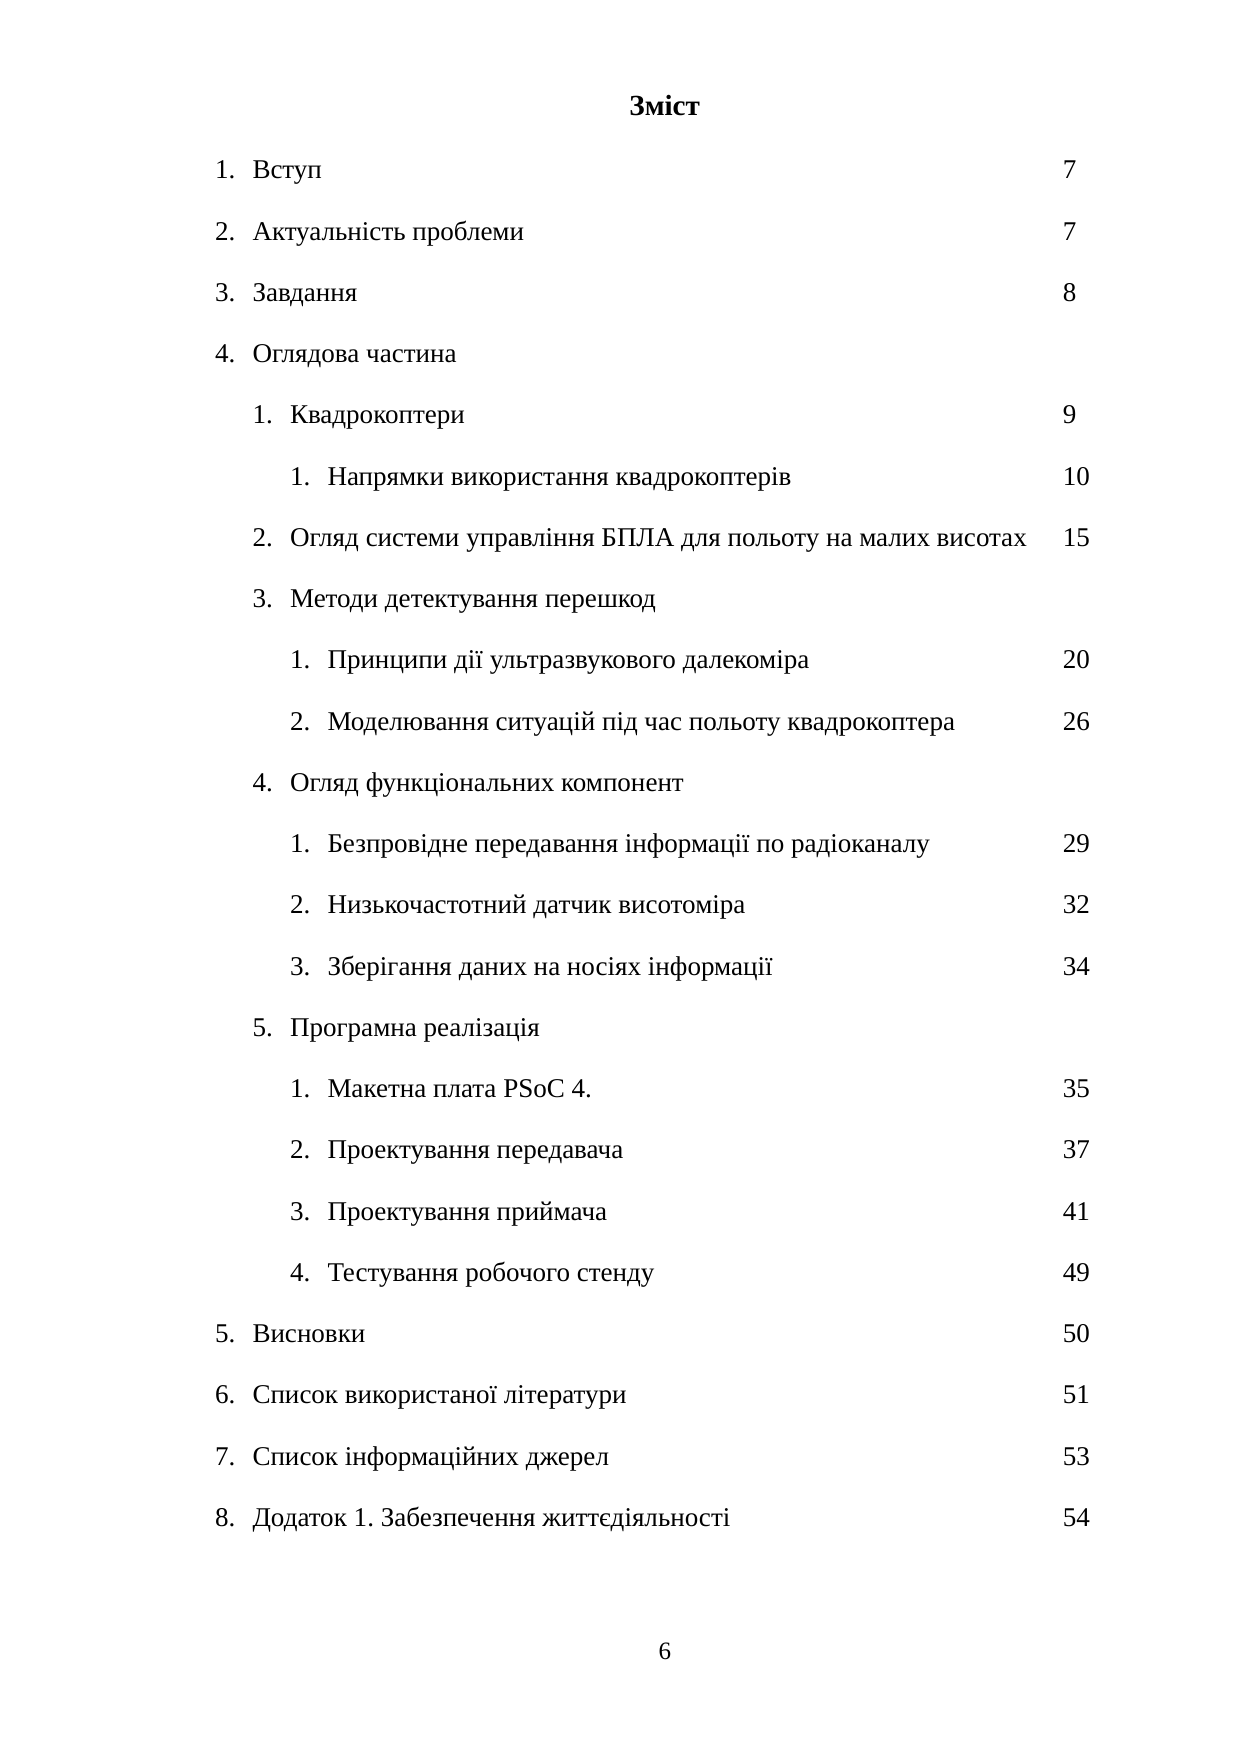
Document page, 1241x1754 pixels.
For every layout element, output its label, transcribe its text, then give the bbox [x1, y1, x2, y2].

list Низькочастотний датчик висотоміра 32 [290, 888, 1152, 919]
list Моделювання ситуацій під час польоту квадрокоптера 26 [290, 705, 1152, 736]
list Список інформаційних джерел 53 [215, 1440, 1152, 1471]
list Актуальність проблеми 7 [215, 215, 1152, 246]
list Огляд функціональних компонент [252, 766, 1152, 797]
list Проектування приймача 41 [290, 1195, 1152, 1226]
list Проектування передавача 37 [290, 1133, 1152, 1164]
list Список використаної літератури 51 [215, 1378, 1152, 1409]
list Безпровідне передавання інформації по радіоканалу 29 [290, 827, 1152, 858]
list Квадрокоптери 9 [252, 398, 1152, 429]
list Програмна реалізація [252, 1011, 1152, 1042]
list Додаток 1. Забезпечення життєдіяльності 54 [215, 1501, 1152, 1532]
list Висновки 50 [215, 1317, 1152, 1348]
list Оглядова частина [215, 337, 1152, 368]
text Зміст [177, 88, 1152, 122]
list Огляд системи управління БПЛА для польоту на малих висотах 15 [252, 521, 1152, 552]
list Вступ 7 [215, 153, 1152, 184]
list Завдання 8 [215, 276, 1152, 307]
list Принципи дії ультразвукового далекоміра 20 [290, 643, 1152, 674]
list Напрямки використання квадрокоптерів 10 [290, 460, 1152, 491]
list Макетна плата PSoC 4. 35 [290, 1072, 1152, 1103]
list Зберігання даних на носіях інформації 34 [290, 950, 1152, 981]
list Методи детектування перешкод [252, 582, 1152, 613]
list Тестування робочого стенду 49 [290, 1256, 1152, 1287]
